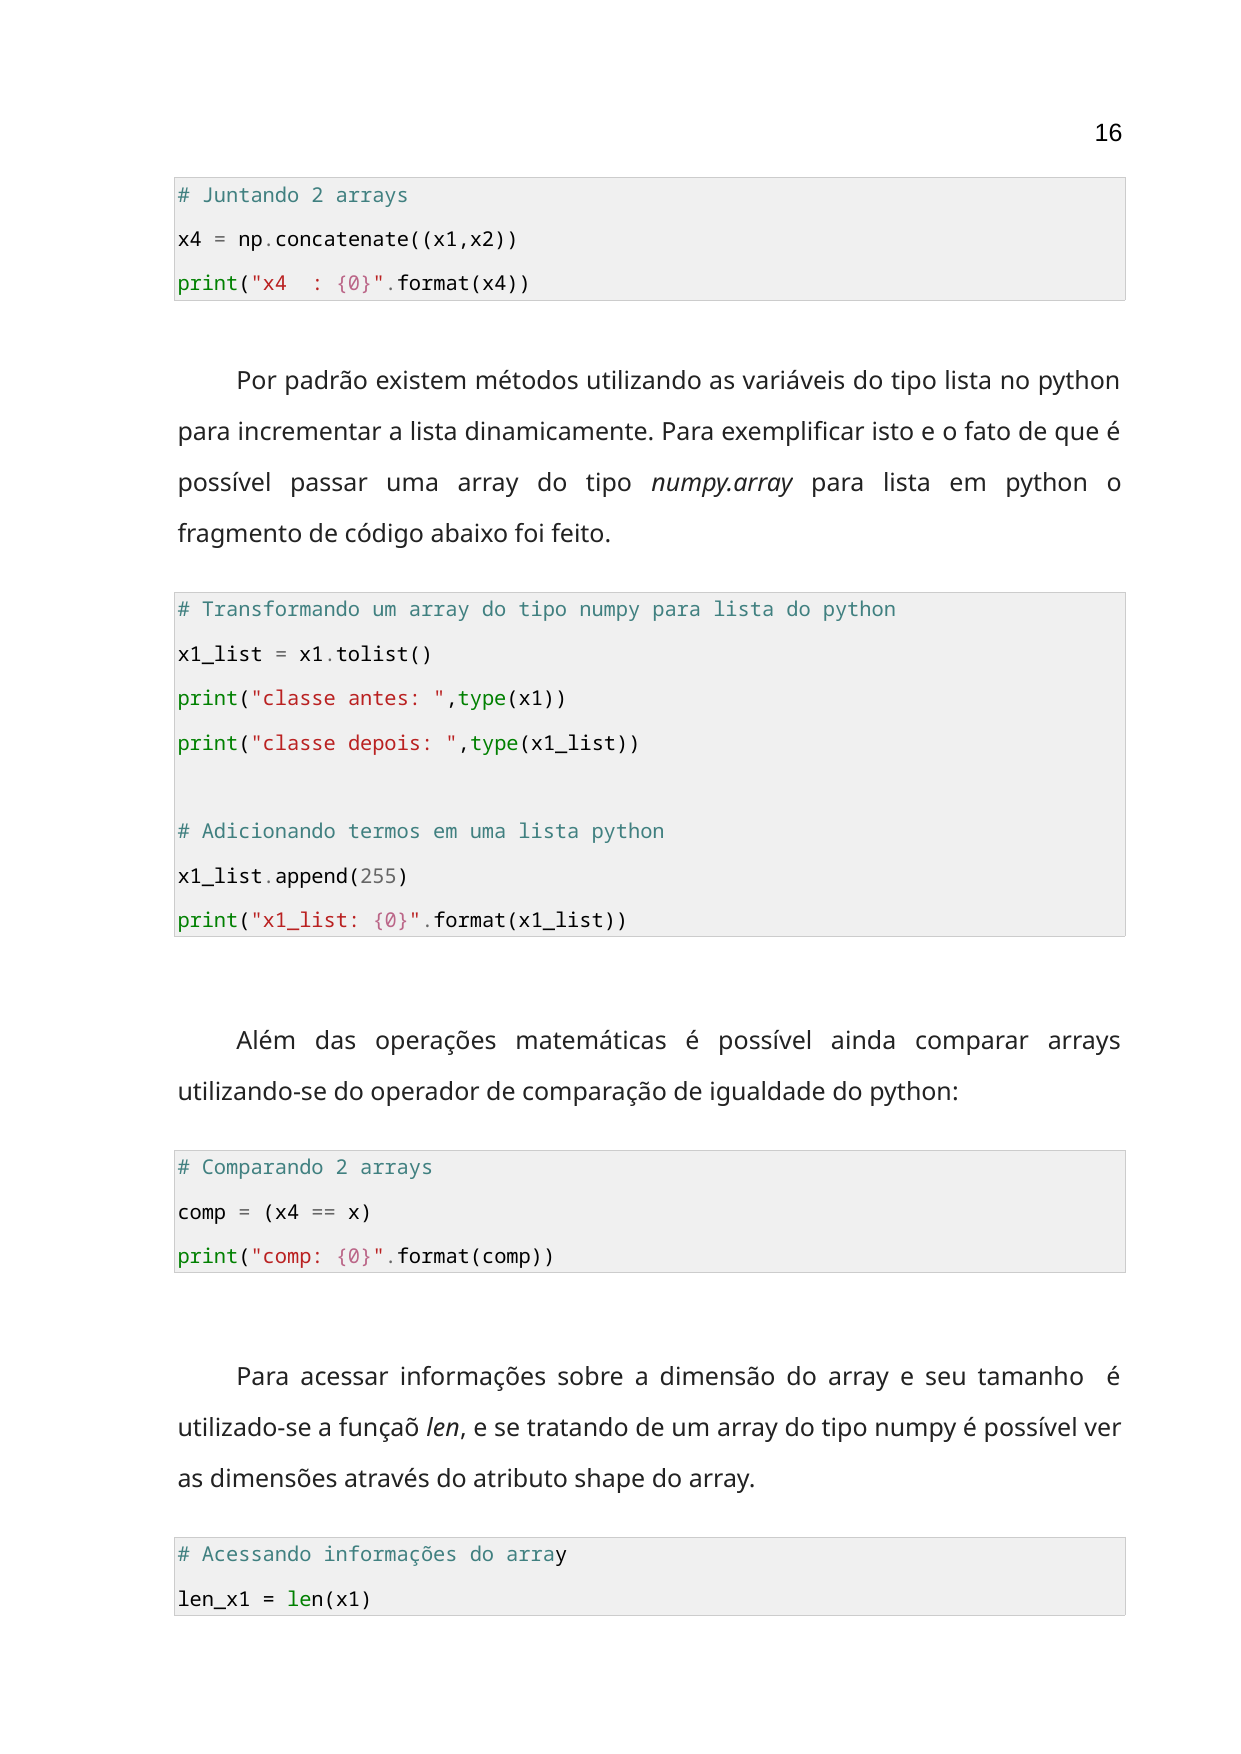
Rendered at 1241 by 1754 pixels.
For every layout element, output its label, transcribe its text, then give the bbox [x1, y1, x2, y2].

text # Transformando um array do tipo numpy para lista do python [175, 593, 1125, 623]
text print("x4 : {0}".format(x4)) [175, 266, 1125, 300]
text comp = (x4 == x) [175, 1194, 1125, 1225]
text print("comp: {0}".format(comp)) [175, 1239, 1125, 1272]
text print("x1_list: {0}".format(x1_list)) [175, 903, 1125, 936]
text print("classe depois: ",type(x1_list)) [175, 725, 1125, 756]
text # Acessando informações do array [175, 1538, 1125, 1568]
text Por padrão existem métodos utilizando as variáveis do tipo lista no python para incrementar a lista dinamicamente. Para exemplificar isto e o fato de que é possível passar uma array do tipo numpy.array para lista em python o fragmento de código abaixo foi feito. [177, 363, 1122, 550]
text Para acessar informações sobre a dimensão do array e seu tamanho é utilizado-se a funçaõ len, e se tratando de um array do tipo numpy é possível ver as dimensões através do atributo shape do array. [177, 1359, 1122, 1495]
text x4 = np.concatenate((x1,x2)) [175, 222, 1125, 252]
text # Comparando 2 arrays [175, 1151, 1125, 1181]
text # Juntando 2 arrays [175, 178, 1125, 208]
text print("classe antes: ",type(x1)) [175, 681, 1125, 712]
text len_x1 = len(x1) [175, 1581, 1125, 1615]
text # Adicionando termos em uma lista python [175, 814, 1125, 845]
text x1_list = x1.tolist() [175, 636, 1125, 667]
text x1_list.append(255) [175, 858, 1125, 889]
text Além das operações matemáticas é possível ainda comparar arrays utilizando-se do operador de comparação de igualdade do python: [177, 1023, 1122, 1108]
